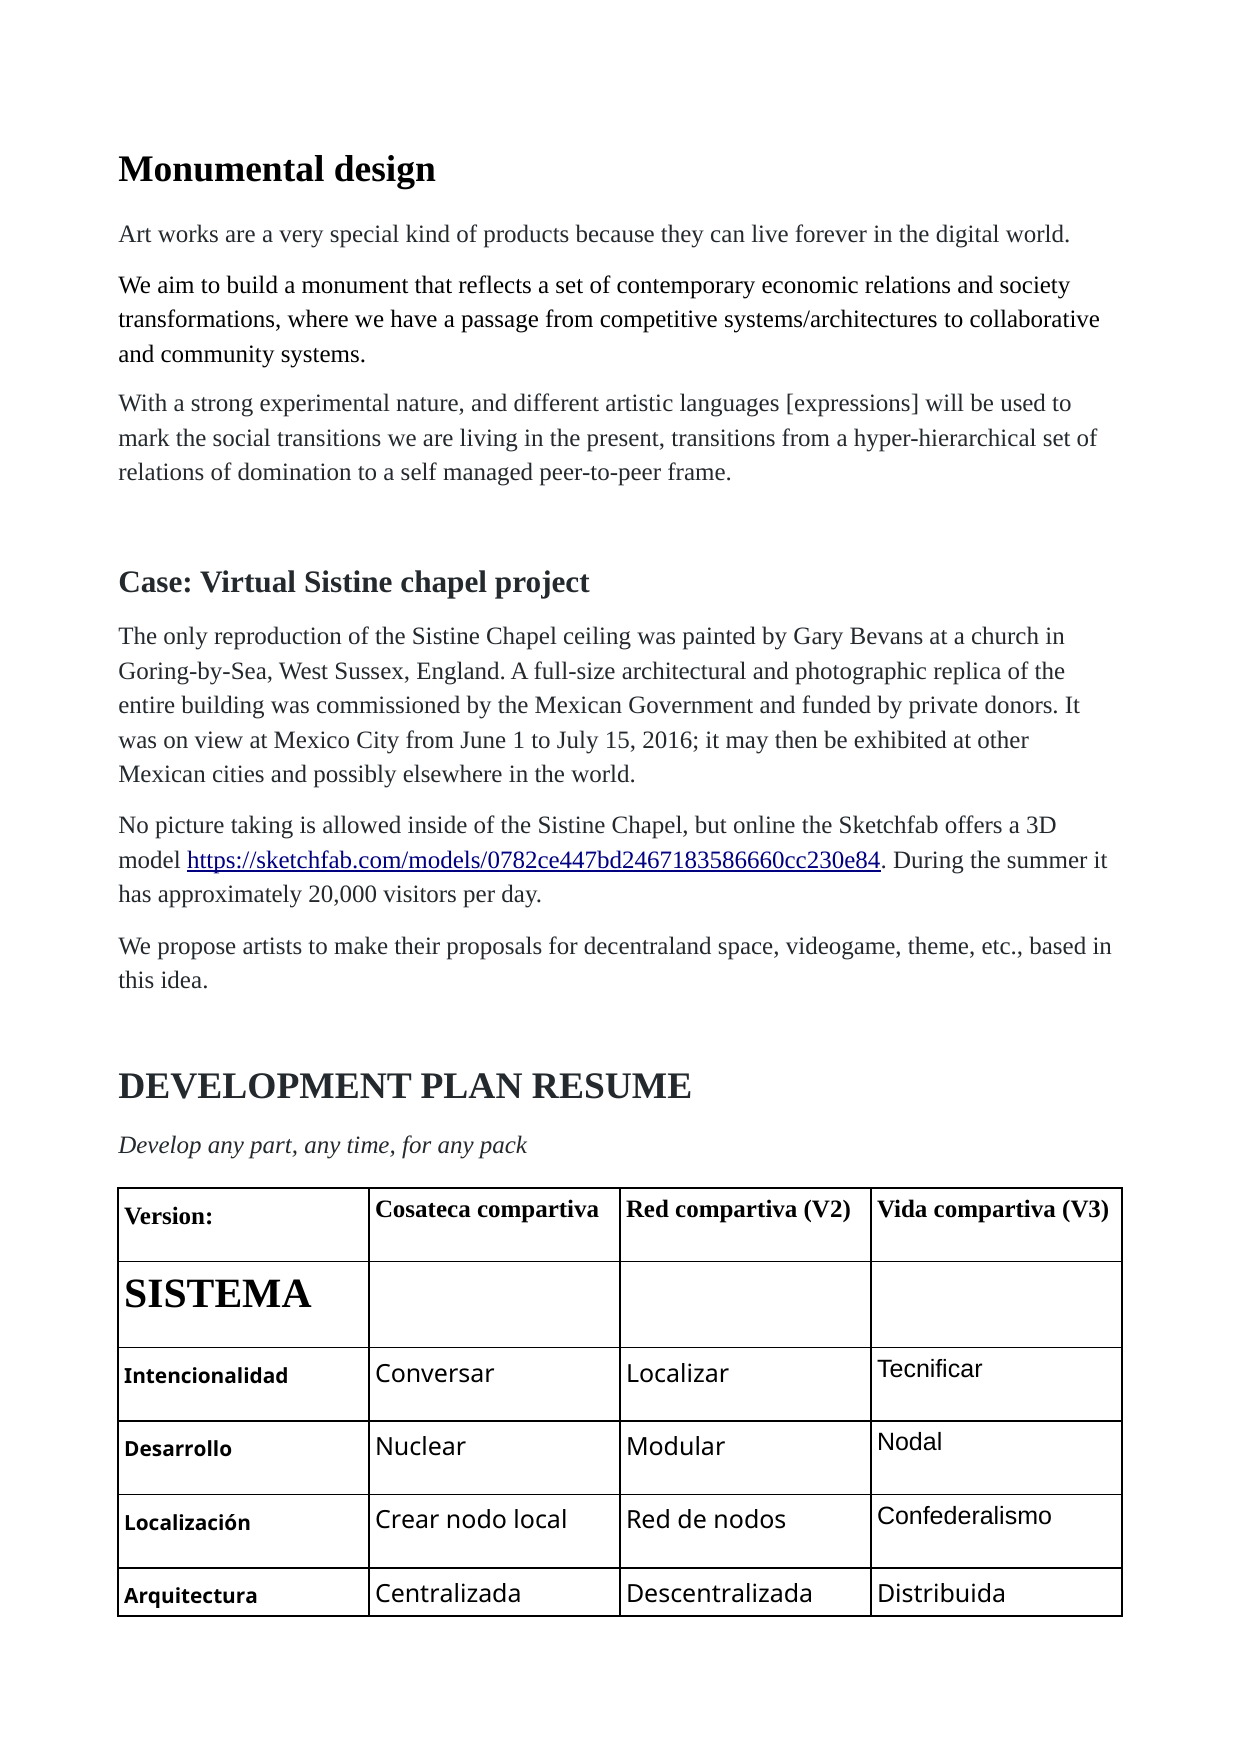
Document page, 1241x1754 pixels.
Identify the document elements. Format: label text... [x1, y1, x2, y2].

table_cell Desarrollo [119, 1422, 368, 1493]
table_cell [621, 1262, 870, 1347]
text We propose artists to make their proposals for decentraland space, videogame, theme, etc., based in this idea. [118, 931, 1122, 994]
table_cell [370, 1262, 619, 1347]
text Art works are a very special kind of products because they can live forever in the digital world. [118, 219, 1122, 247]
text DEVELOPMENT PLAN RESUME [118, 1063, 1122, 1107]
table_cell Confederalismo [872, 1495, 1121, 1567]
table_header Red compartiva (V2) [621, 1189, 870, 1261]
table_cell Modular [621, 1422, 870, 1493]
text Develop any part, any time, for any pack [118, 1130, 1122, 1158]
table_cell Centralizada [370, 1569, 619, 1615]
table_cell [872, 1262, 1121, 1347]
table_cell Red de nodos [621, 1495, 870, 1567]
text With a strong experimental nature, and different artistic languages [expressions] will be used to mark the social transitions we are living in the present, transitions from a hyper-hierarchical set of relations of domination to a self managed peer-to-peer frame. [118, 388, 1122, 486]
table_cell Localizar [621, 1348, 870, 1420]
text No picture taking is allowed inside of the Sistine Chapel, but online the Sketchfab offers a 3D model https://sketchfab.com/models/0782ce447bd2467183586660cc230e84. During the summer it has approximately 20,000 visitors per day. [118, 811, 1122, 908]
table_cell SISTEMA [119, 1262, 368, 1347]
text Monumental design [118, 147, 1122, 190]
table_cell Conversar [370, 1348, 619, 1420]
table_cell Localización [119, 1495, 368, 1567]
table_cell Nodal [872, 1422, 1121, 1493]
table_cell Descentralizada [621, 1569, 870, 1615]
table_header Cosateca compartiva [370, 1189, 619, 1261]
table_cell Nuclear [370, 1422, 619, 1493]
table_cell Arquitectura [119, 1569, 368, 1615]
table_cell Tecnificar [872, 1348, 1121, 1420]
table_header Vida compartiva (V3) [872, 1189, 1121, 1261]
text The only reproduction of the Sistine Chapel ceiling was painted by Gary Bevans at a church in Goring-by-Sea, West Sussex, England. A full-size architectural and photographic replica of the entire building was commissioned by the Mexican Government and funded by private donors. It was on view at Mexico City from June 1 to July 15, 2016; it may then be exhibited at other Mexican cities and possibly elsewhere in the world. [118, 621, 1122, 788]
table_header Version: [119, 1189, 368, 1261]
table_cell Distribuida [872, 1569, 1121, 1615]
table_cell Crear nodo local [370, 1495, 619, 1567]
table_cell Intencionalidad [119, 1348, 368, 1420]
text We aim to build a monument that reflects a set of contemporary economic relations and society transformations, where we have a passage from competitive systems/architectures to collaborative and community systems. [118, 270, 1122, 368]
text Case: Virtual Sistine chapel project [118, 564, 1122, 599]
